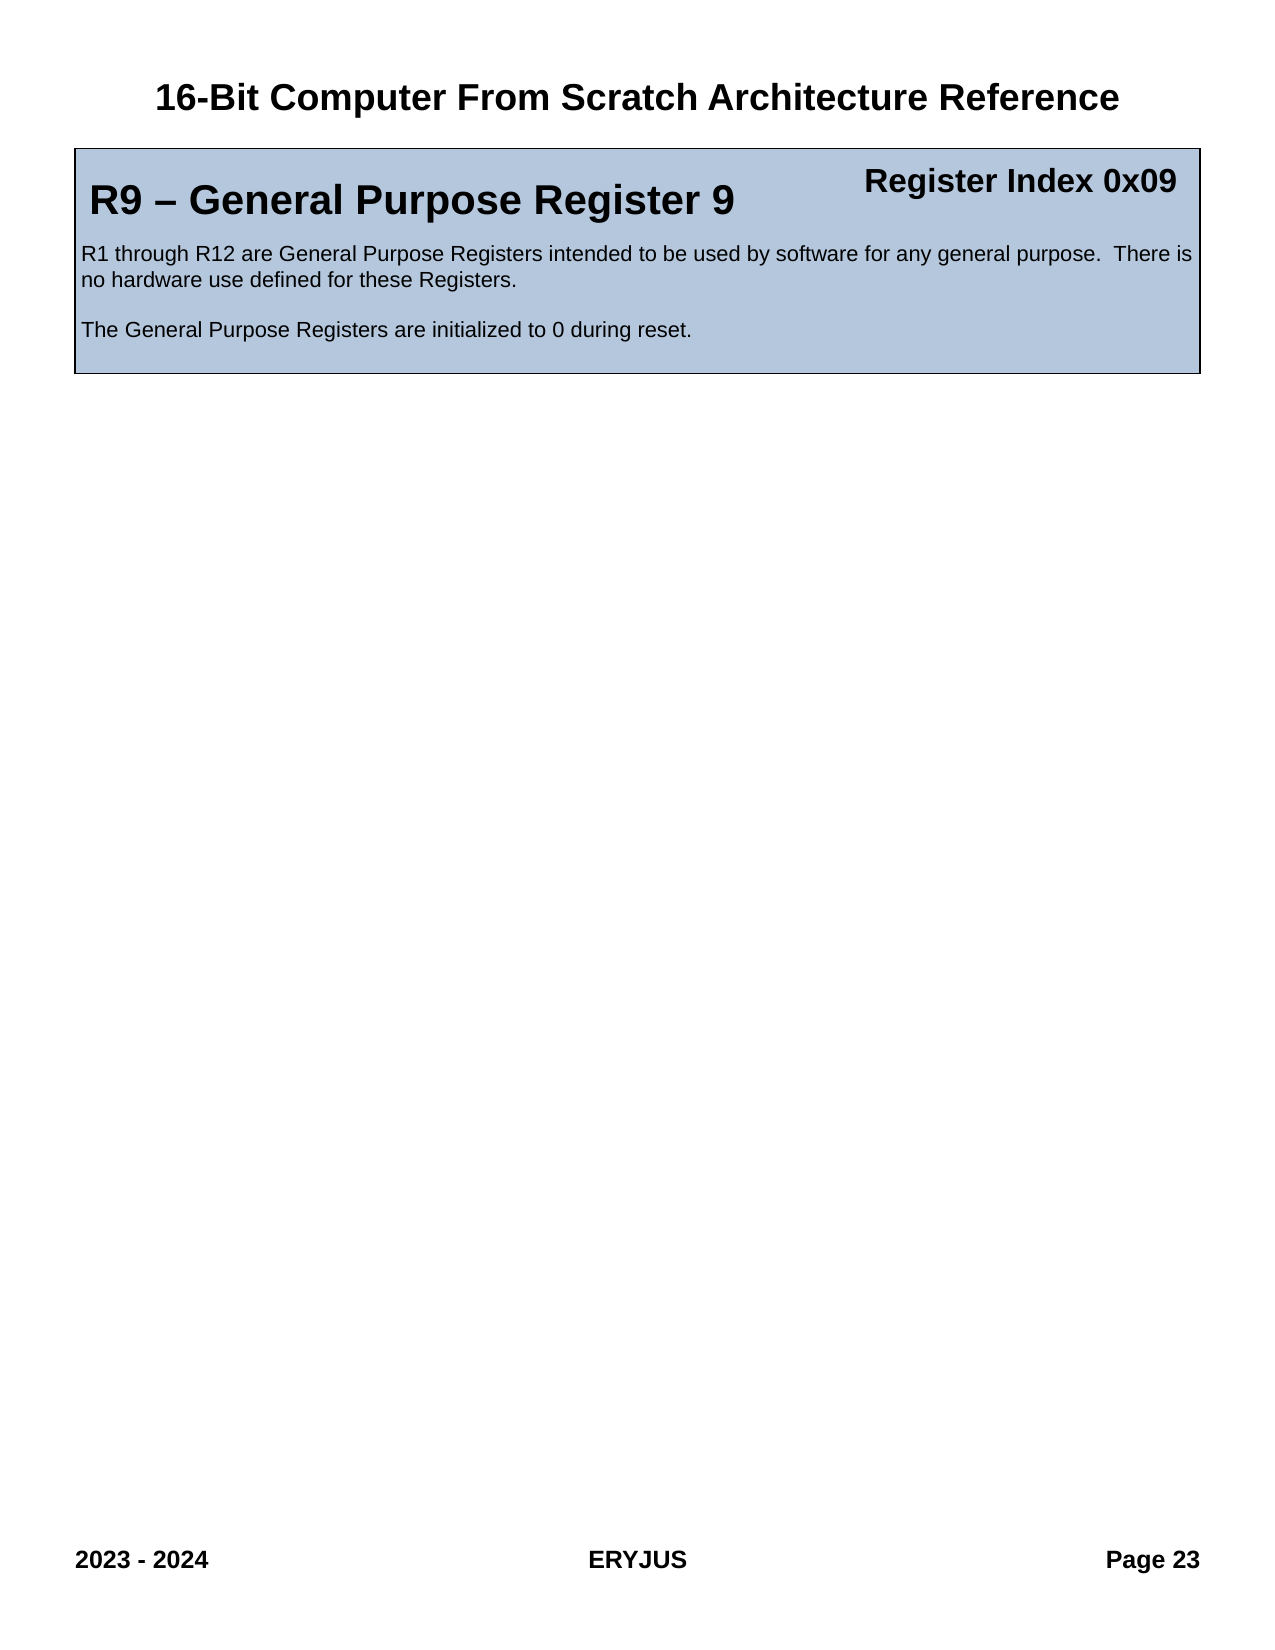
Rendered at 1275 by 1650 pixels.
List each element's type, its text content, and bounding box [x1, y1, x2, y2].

table_header Register Index 0x09 [858, 155, 1194, 241]
table_header R1 through R12 are General Purpose Registers intended to be used by software for any general purpose. There is no hardware use defined for these Registers. The General Purpose Registers are initialized to 0 during reset. [76, 149, 1199, 373]
table_header R9 – General Purpose Register 9 [83, 155, 858, 241]
